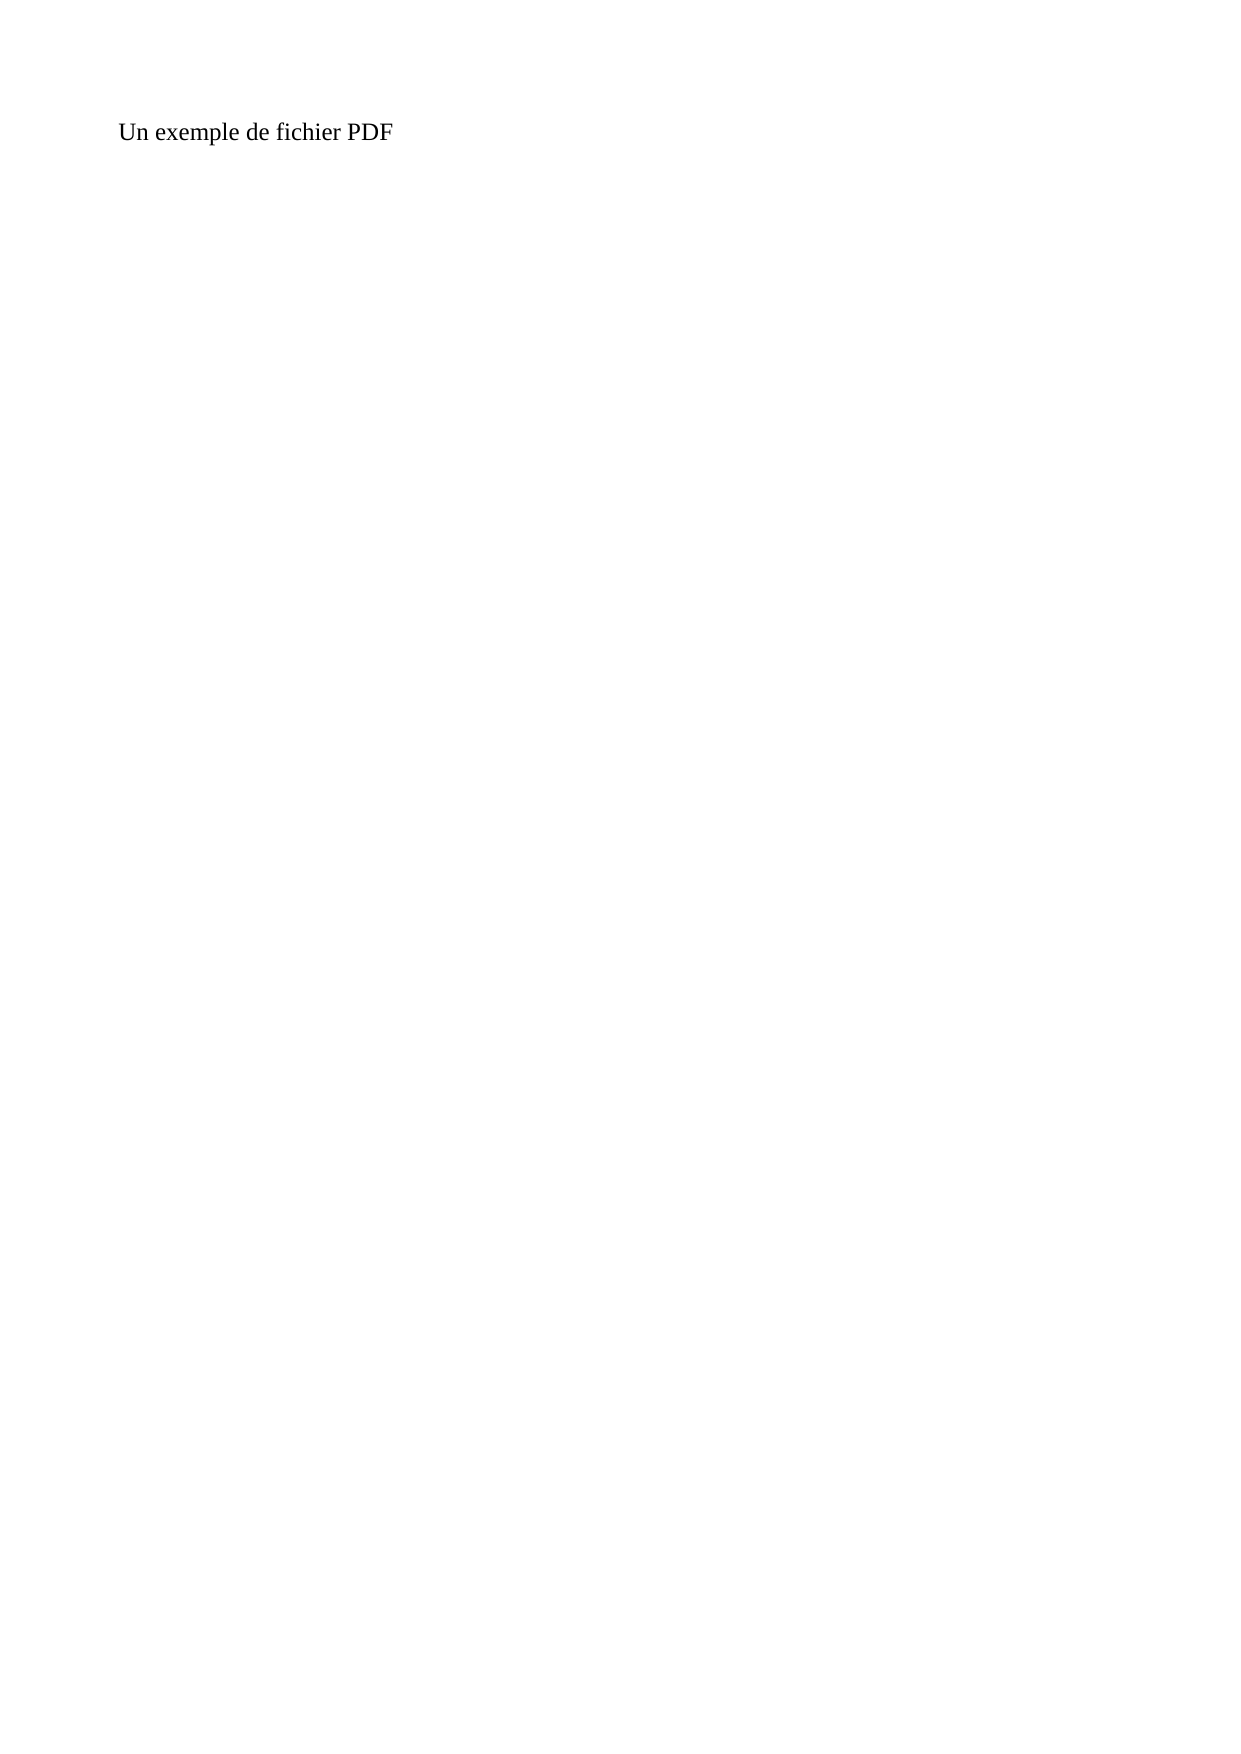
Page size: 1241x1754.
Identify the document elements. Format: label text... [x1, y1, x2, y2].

text Un exemple de fichier PDF [118, 118, 1122, 146]
